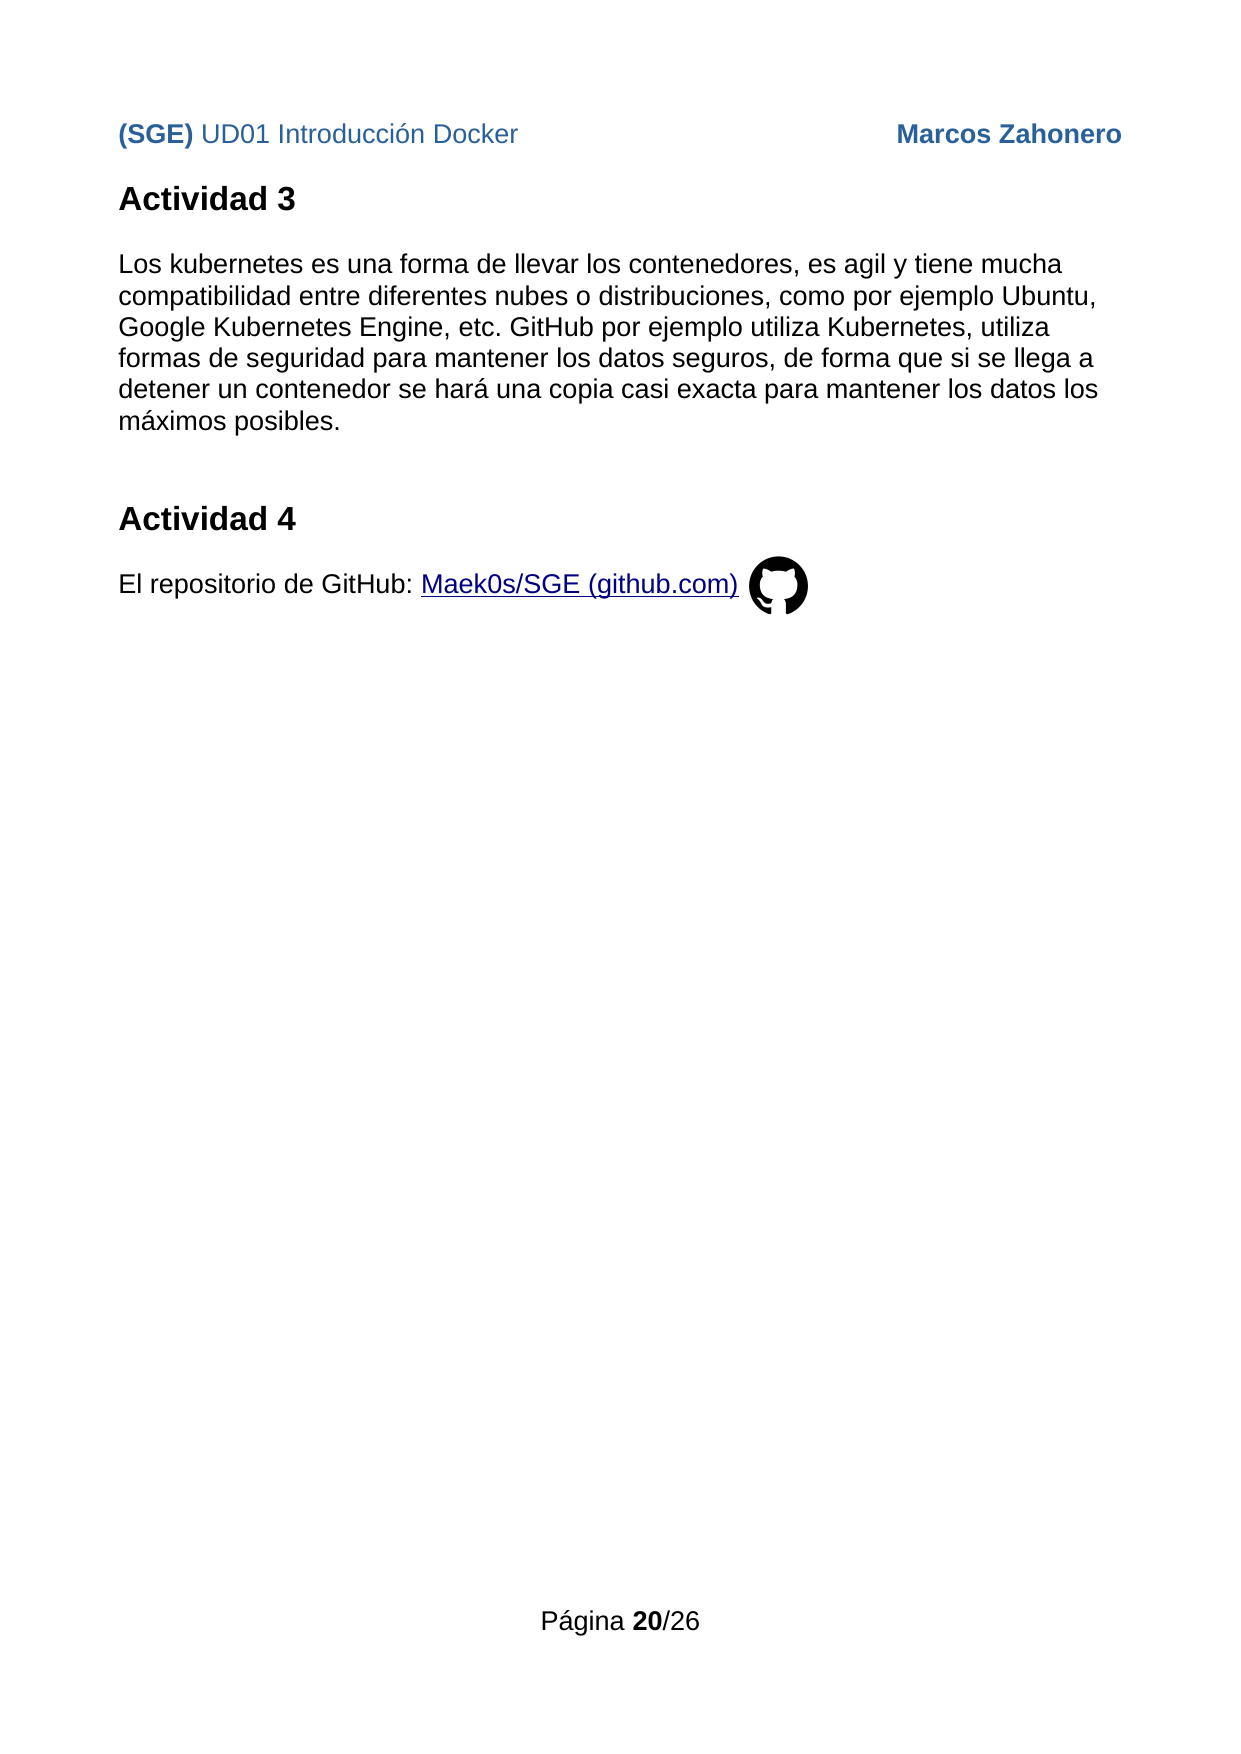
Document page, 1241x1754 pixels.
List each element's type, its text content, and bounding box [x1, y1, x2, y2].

subtitle Actividad 4 [118, 498, 1122, 537]
text El repositorio de GitHub: Maek0s/SGE (github.com) [118, 568, 1122, 599]
text Los kubernetes es una forma de llevar los contenedores, es agil y tiene mucha compatibilidad entre diferentes nubes o distribuciones, como por ejemplo Ubuntu, Google Kubernetes Engine, etc. GitHub por ejemplo utiliza Kubernetes, utiliza formas de seguridad para mantener los datos seguros, de forma que si se llega a detener un contenedor se hará una copia casi exacta para mantener los datos los máximos posibles. [118, 248, 1122, 436]
subtitle Actividad 3 [118, 179, 1122, 217]
